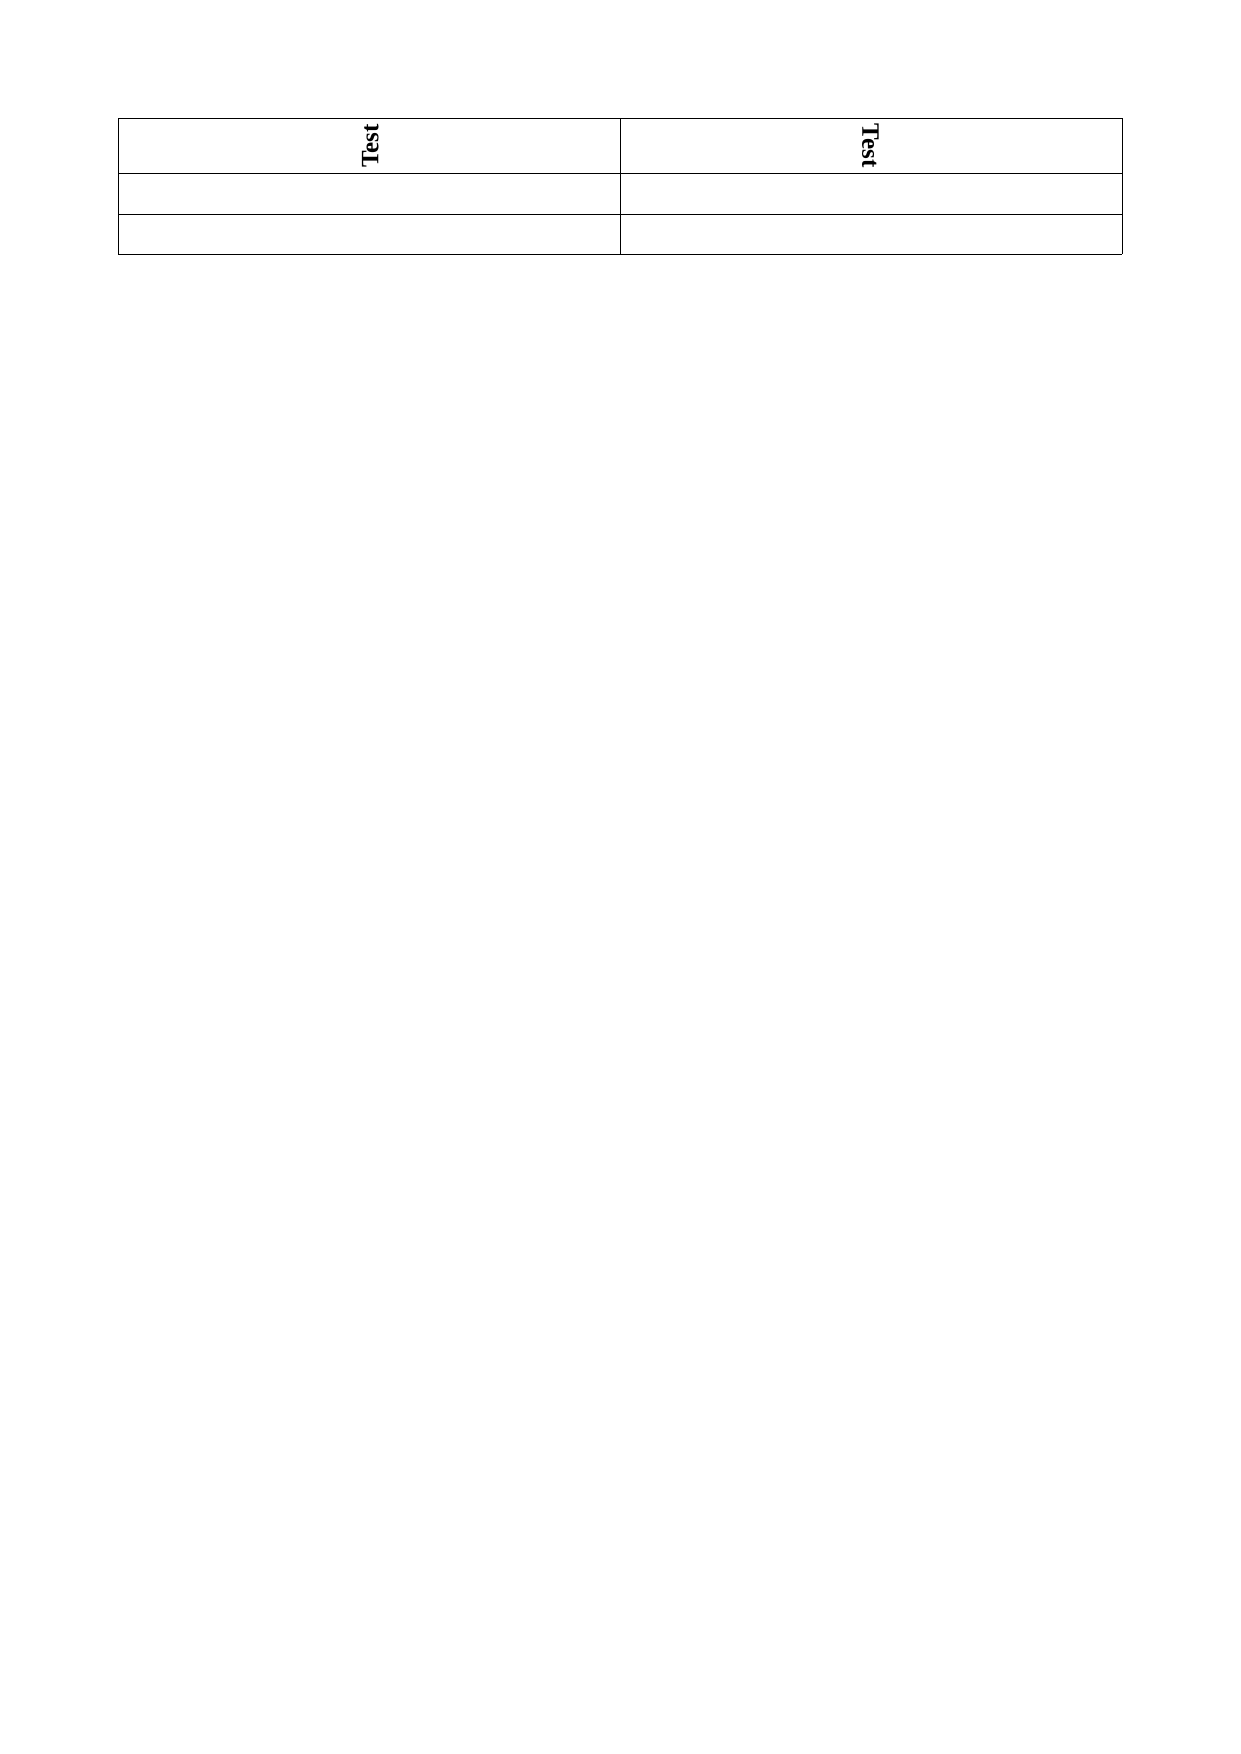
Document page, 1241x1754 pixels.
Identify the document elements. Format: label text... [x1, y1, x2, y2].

table_header Test [621, 119, 1122, 173]
table_cell [119, 215, 620, 254]
table_header Test [119, 119, 620, 173]
table_cell [621, 174, 1122, 213]
table_cell [119, 174, 620, 213]
table_cell [621, 215, 1122, 254]
